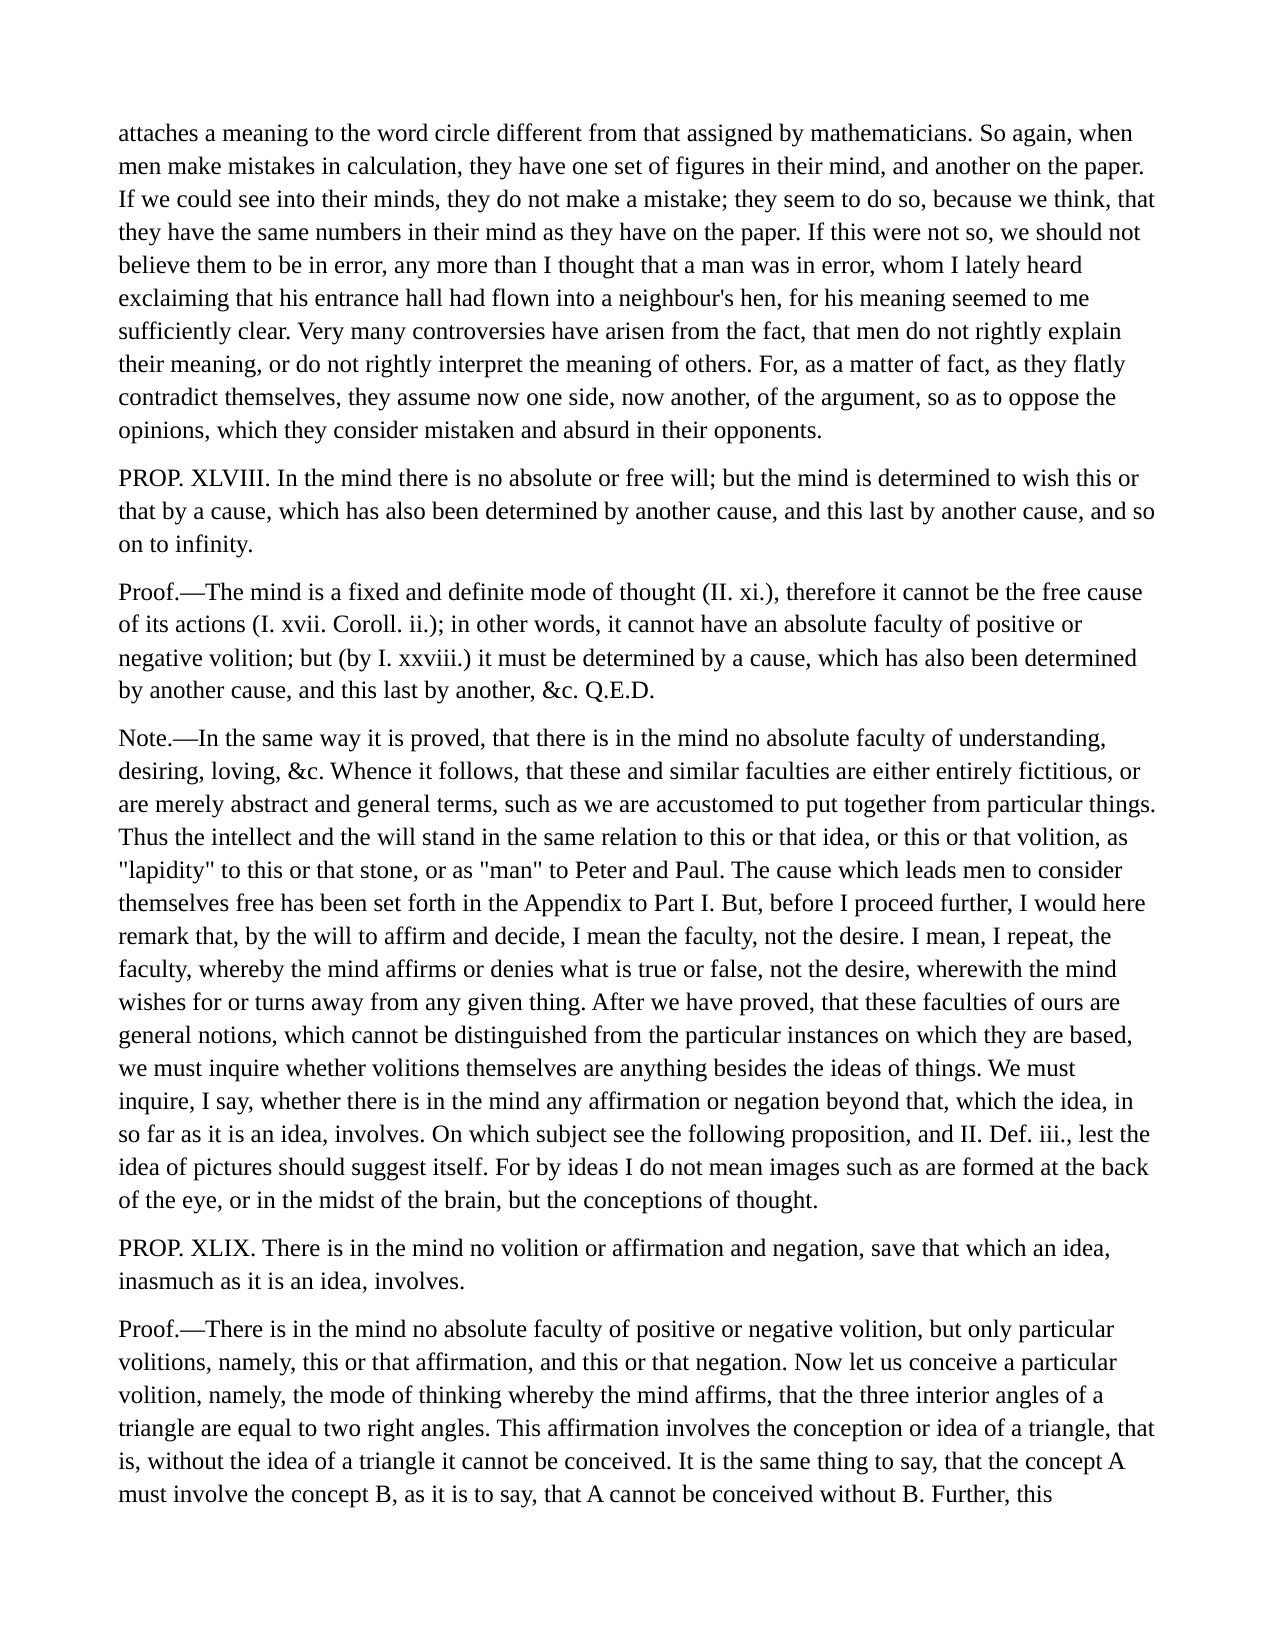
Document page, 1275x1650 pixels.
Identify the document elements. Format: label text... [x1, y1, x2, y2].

text Note.—In the same way it is proved, that there is in the mind no absolute faculty of understanding, desiring, loving, &c. Whence it follows, that these and similar faculties are either entirely fictitious, or are merely abstract and general terms, such as we are accustomed to put together from particular things. Thus the intellect and the will stand in the same relation to this or that idea, or this or that volition, as "lapidity" to this or that stone, or as "man" to Peter and Paul. The cause which leads men to consider themselves free has been set forth in the Appendix to Part I. But, before I proceed further, I would here remark that, by the will to affirm and decide, I mean the faculty, not the desire. I mean, I repeat, the faculty, whereby the mind affirms or denies what is true or false, not the desire, wherewith the mind wishes for or turns away from any given thing. After we have proved, that these faculties of ours are general notions, which cannot be distinguished from the particular instances on which they are based, we must inquire whether volitions themselves are anything besides the ideas of things. We must inquire, I say, whether there is in the mind any affirmation or negation beyond that, which the idea, in so far as it is an idea, involves. On which subject see the following proposition, and II. Def. iii., lest the idea of pictures should suggest itself. For by ideas I do not mean images such as are formed at the back of the eye, or in the midst of the brain, but the conceptions of thought. [118, 723, 1157, 1214]
text Proof.—The mind is a fixed and definite mode of thought (II. xi.), therefore it cannot be the free cause of its actions (I. xvii. Coroll. ii.); in other words, it cannot have an absolute faculty of positive or negative volition; but (by I. xxviii.) it must be determined by a cause, which has also been determined by another cause, and this last by another, &c. Q.E.D. [118, 577, 1157, 704]
text attaches a meaning to the word circle different from that assigned by mathematicians. So again, when men make mistakes in calculation, they have one set of figures in their mind, and another on the paper. If we could see into their minds, they do not make a mistake; they seem to do so, because we think, that they have the same numbers in their mind as they have on the paper. If this were not so, we should not believe them to be in error, any more than I thought that a man was in error, whom I lately heard exclaiming that his entrance hall had flown into a neighbour's hen, for his meaning seemed to me sufficiently clear. Very many controversies have arisen from the fact, that men do not rightly explain their meaning, or do not rightly interpret the meaning of others. For, as a matter of fact, as they flatly contradict themselves, they assume now one side, now another, of the argument, so as to oppose the opinions, which they consider mistaken and absurd in their opponents. [118, 118, 1157, 444]
text PROP. XLVIII. In the mind there is no absolute or free will; but the mind is determined to wish this or that by a cause, which has also been determined by another cause, and this last by another cause, and so on to infinity. [118, 463, 1157, 558]
text Proof.—There is in the mind no absolute faculty of positive or negative volition, but only particular volitions, namely, this or that affirmation, and this or that negation. Now let us conceive a particular volition, namely, the mode of thinking whereby the mind affirms, that the three interior angles of a triangle are equal to two right angles. This affirmation involves the conception or idea of a triangle, that is, without the idea of a triangle it cannot be conceived. It is the same thing to say, that the concept A must involve the concept B, as it is to say, that A cannot be conceived without B. Further, this [118, 1314, 1157, 1508]
text PROP. XLIX. There is in the mind no volition or affirmation and negation, save that which an idea, inasmuch as it is an idea, involves. [118, 1233, 1157, 1295]
